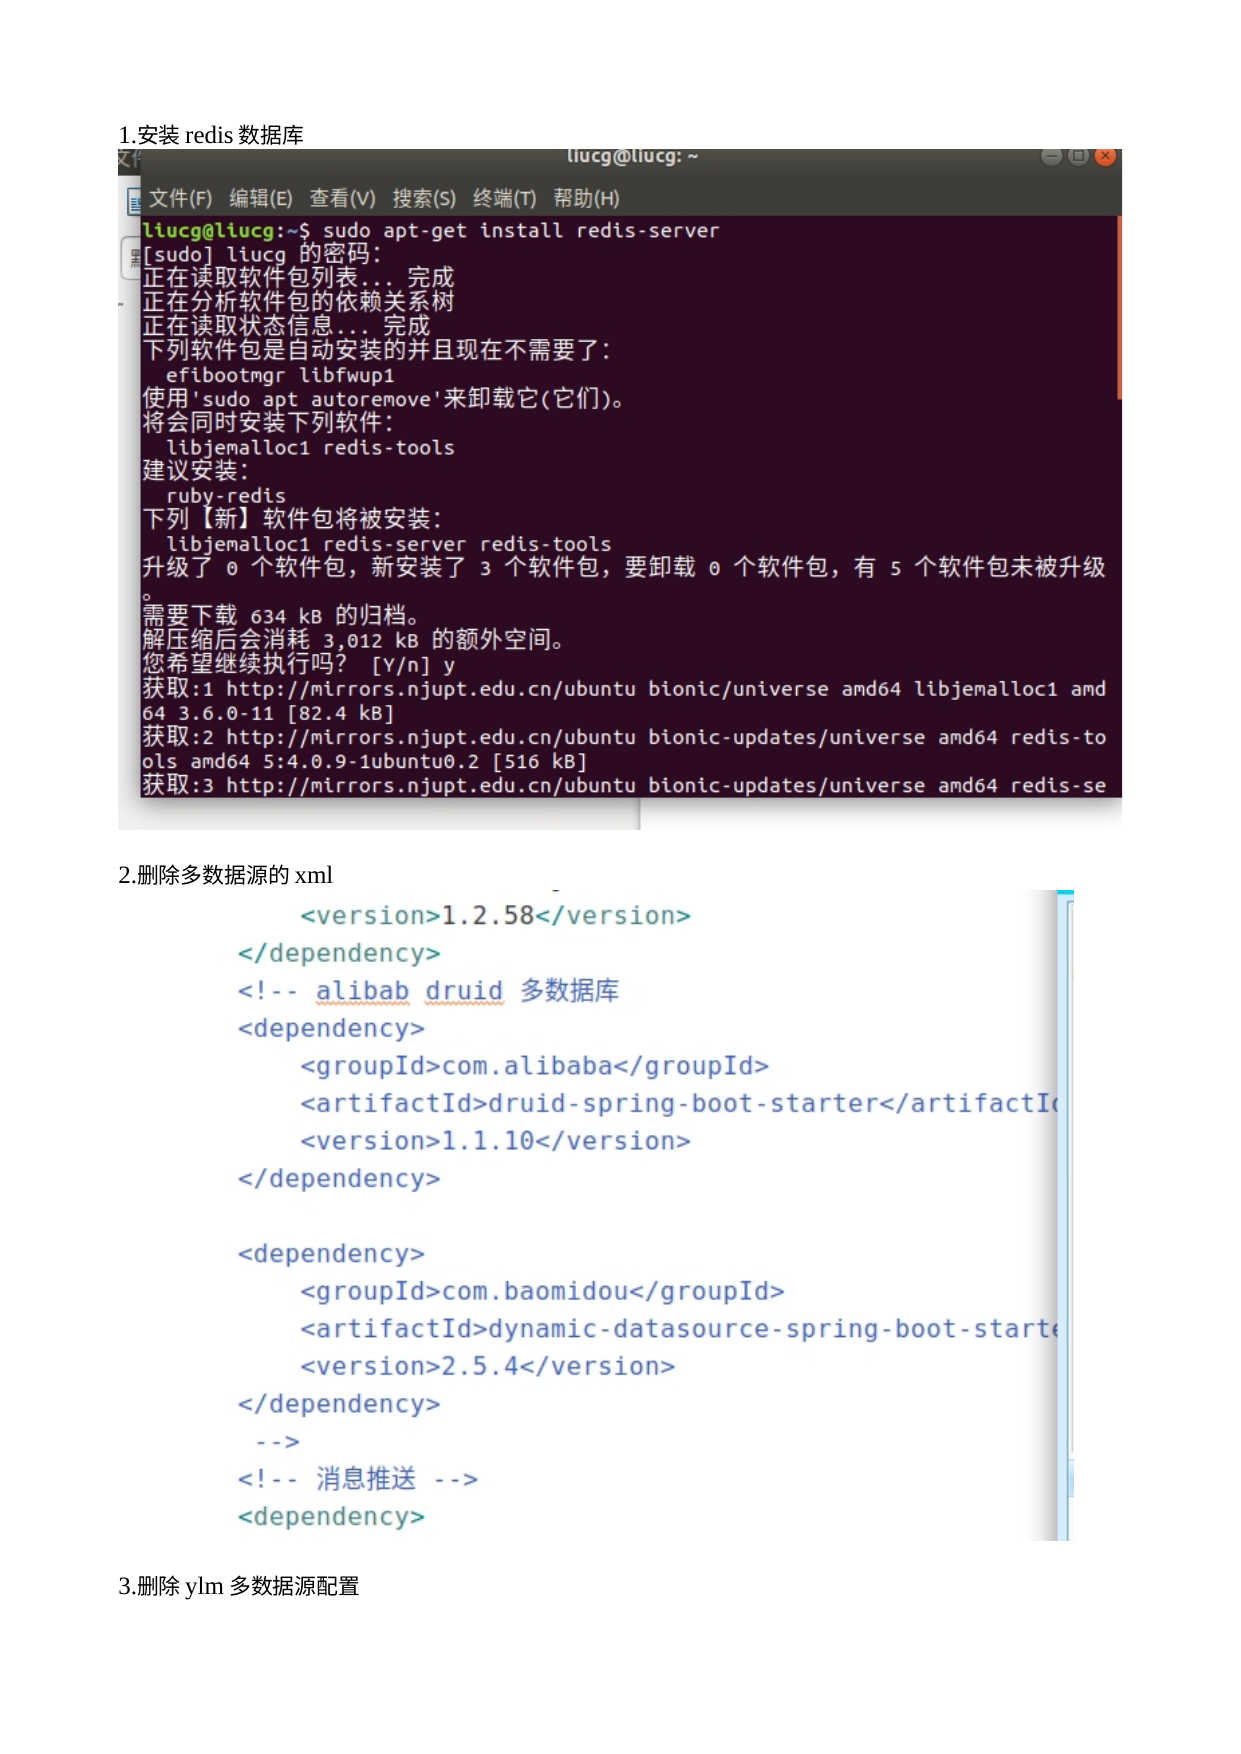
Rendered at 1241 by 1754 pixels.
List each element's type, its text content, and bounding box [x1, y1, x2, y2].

text 3.删除ylm多数据源配置 [118, 1569, 1122, 1601]
picture [118, 149, 1123, 830]
text 2.删除多数据源的xml [118, 858, 1122, 890]
text 1.安装redis数据库 [118, 118, 1122, 149]
picture [166, 890, 1074, 1541]
